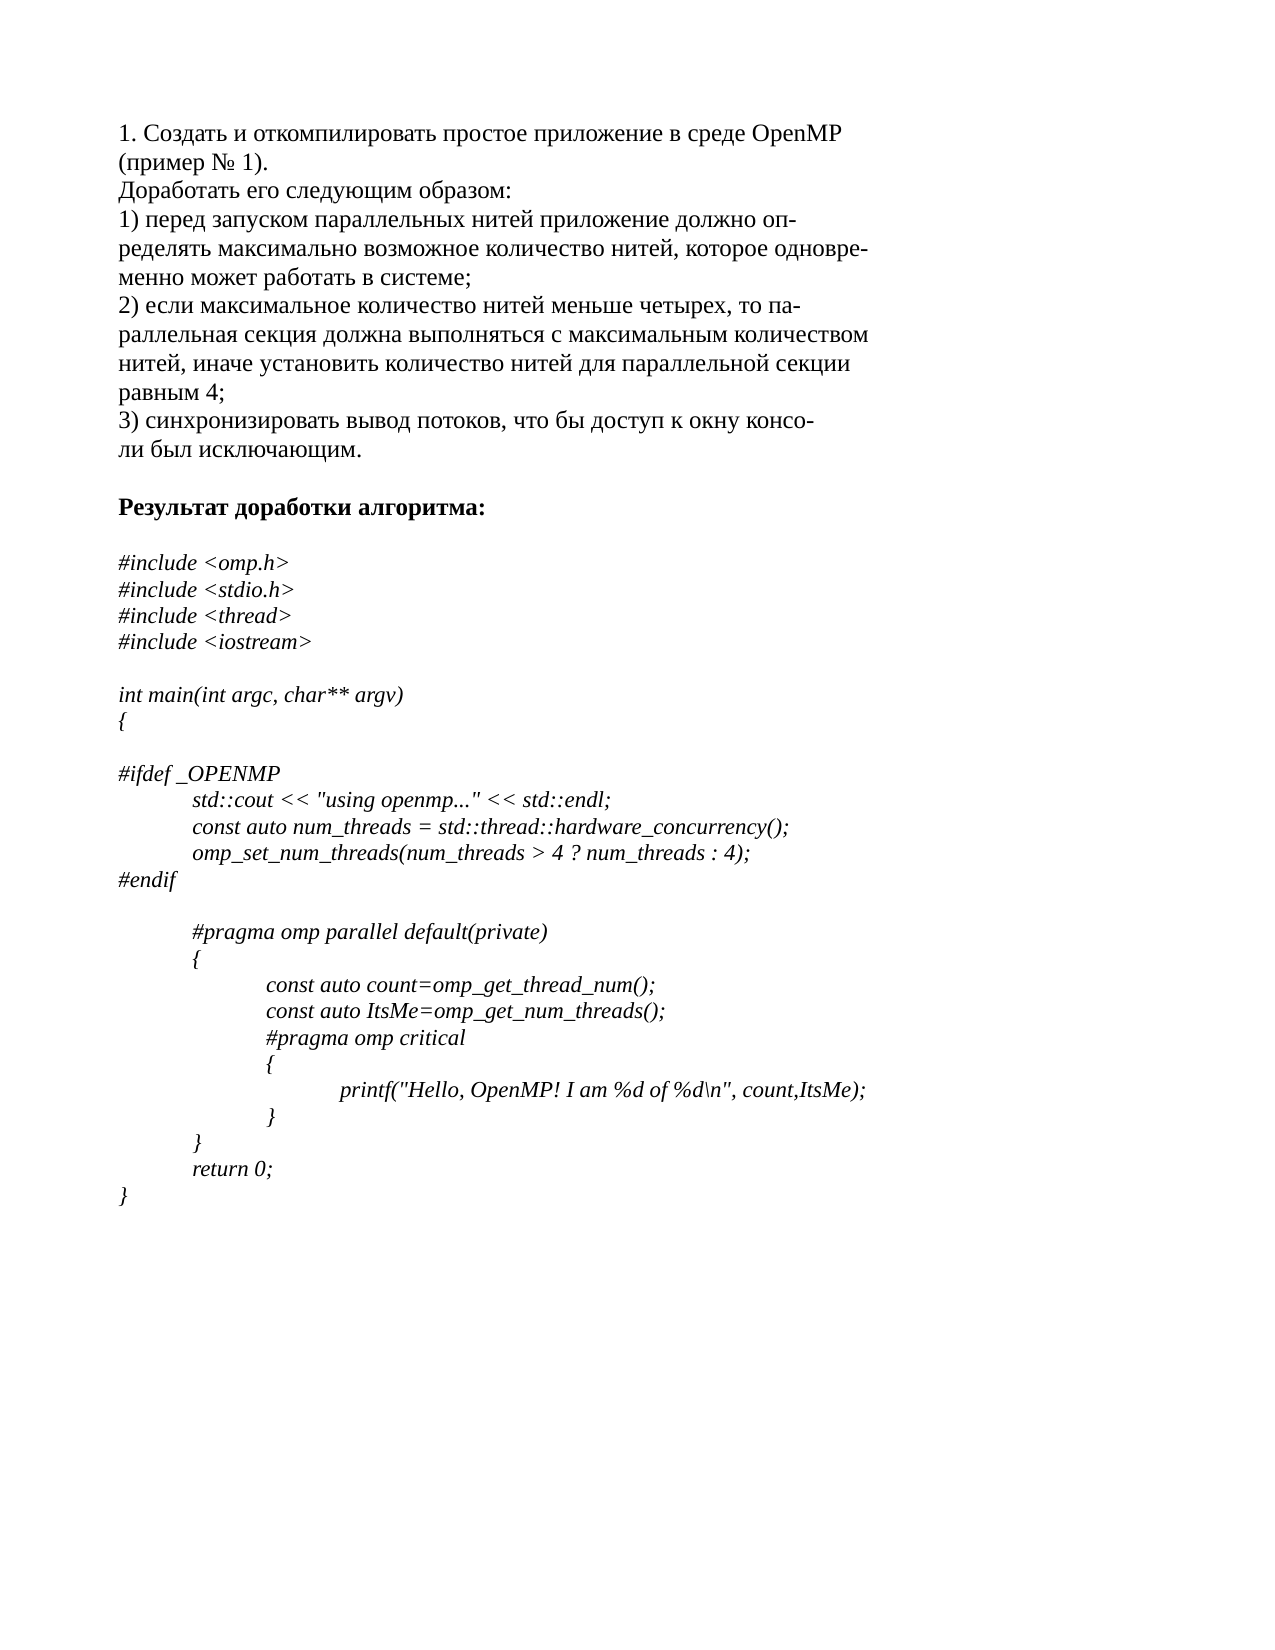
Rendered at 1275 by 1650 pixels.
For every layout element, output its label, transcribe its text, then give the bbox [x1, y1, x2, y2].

text { [118, 707, 1157, 734]
text } [118, 1129, 1157, 1156]
text std::cout << "using openmp..." << std::endl; [118, 787, 1157, 813]
text const auto ItsMe=omp_get_num_threads(); [118, 997, 1157, 1024]
text 3) синхронизировать вывод потоков, что бы доступ к окну консо- [118, 406, 1157, 434]
text раллельная секция должна выполняться с максимальным количеством [118, 319, 1157, 348]
text 1. Создать и откомпилировать простое приложение в среде OpenMP [118, 118, 1157, 147]
text int main(int argc, char** argv) [118, 681, 1157, 707]
text omp_set_num_threads(num_threads > 4 ? num_threads : 4); [118, 839, 1157, 866]
text printf("Hello, OpenMP! I am %d of %d\n", count,ItsMe); [118, 1076, 1157, 1103]
text Доработать его следующим образом: [118, 176, 1157, 204]
text #ifdef _OPENMP [118, 760, 1157, 787]
text 1) перед запуском параллельных нитей приложение должно оп- [118, 204, 1157, 233]
text ределять максимально возможное количество нитей, которое одновре- [118, 233, 1157, 262]
text #include <iostream> [118, 628, 1157, 655]
text 2) если максимальное количество нитей меньше четырех, то па- [118, 291, 1157, 319]
text return 0; [118, 1156, 1157, 1182]
text { [118, 945, 1157, 971]
text менно может работать в системе; [118, 262, 1157, 291]
text #pragma omp parallel default(private) [118, 918, 1157, 945]
text } [118, 1182, 1157, 1208]
text { [118, 1050, 1157, 1076]
text равным 4; [118, 377, 1157, 406]
text Результат доработки алгоритма: [118, 492, 1157, 521]
text #include <omp.h> [118, 549, 1157, 576]
text #include <stdio.h> [118, 576, 1157, 602]
text const auto count=omp_get_thread_num(); [118, 971, 1157, 997]
text #endif [118, 866, 1157, 892]
text (пример № 1). [118, 147, 1157, 176]
text нитей, иначе установить количество нитей для параллельной секции [118, 348, 1157, 377]
text #pragma omp critical [118, 1024, 1157, 1050]
text ли был исключающим. [118, 434, 1157, 463]
text #include <thread> [118, 602, 1157, 628]
text const auto num_threads = std::thread::hardware_concurrency(); [118, 813, 1157, 839]
text } [118, 1103, 1157, 1129]
